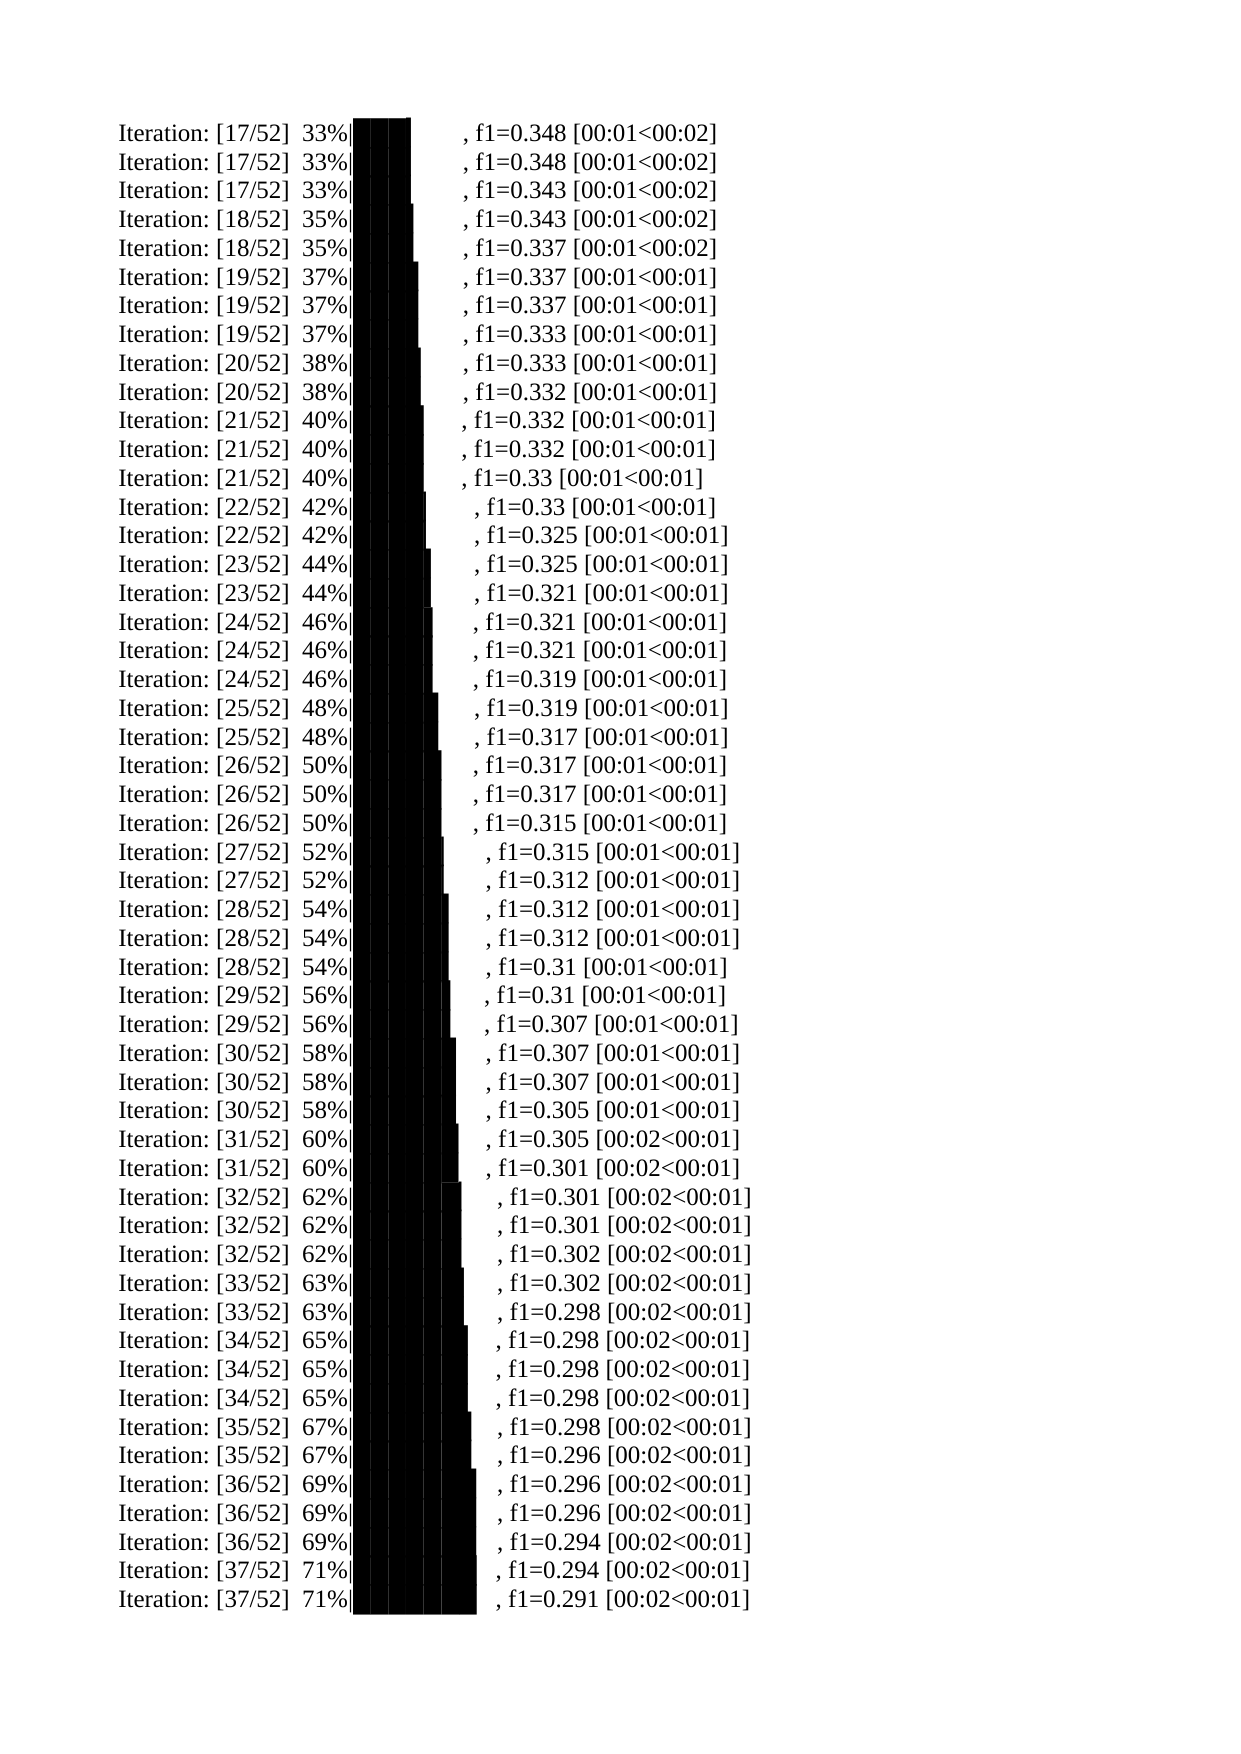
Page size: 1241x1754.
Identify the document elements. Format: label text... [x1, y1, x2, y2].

text Iteration: [34/52] 65%|██████▌ , f1=0.298 [00:02<00:01] [118, 1354, 353, 1383]
text Iteration: [24/52] 46%|████▌ , f1=0.321 [00:01<00:01] [432, 636, 1122, 664]
text Iteration: [32/52] 62%|██████▏ , f1=0.301 [00:02<00:01] [461, 1211, 1122, 1239]
text Iteration: [34/52] 65%|██████▌ , f1=0.298 [00:02<00:01] [468, 1326, 1122, 1354]
text Iteration: [22/52] 42%|████▏ , f1=0.33 [00:01<00:01] [425, 492, 1122, 521]
text Iteration: [25/52] 48%|████▊ , f1=0.317 [00:01<00:01] [118, 722, 353, 751]
text Iteration: [17/52] 33%|███▎ , f1=0.343 [00:01<00:02] [411, 176, 1122, 204]
text Iteration: [29/52] 56%|█████▌ , f1=0.307 [00:01<00:01] [450, 1009, 1122, 1038]
text Iteration: [31/52] 60%|█████▉ , f1=0.301 [00:02<00:01] [118, 1153, 353, 1182]
text Iteration: [20/52] 38%|███▊ , f1=0.332 [00:01<00:01] [421, 377, 1122, 406]
text Iteration: [23/52] 44%|████▍ , f1=0.321 [00:01<00:01] [118, 578, 353, 607]
text Iteration: [34/52] 65%|██████▌ , f1=0.298 [00:02<00:01] [468, 1383, 1122, 1412]
text Iteration: [33/52] 63%|██████▎ , f1=0.298 [00:02<00:01] [464, 1297, 1122, 1326]
text Iteration: [21/52] 40%|████ , f1=0.33 [00:01<00:01] [118, 463, 353, 492]
text Iteration: [35/52] 67%|██████▋ , f1=0.298 [00:02<00:01] [118, 1412, 353, 1441]
text Iteration: [36/52] 69%|██████▉ , f1=0.296 [00:02<00:01] [118, 1469, 353, 1498]
text Iteration: [24/52] 46%|████▌ , f1=0.321 [00:01<00:01] [118, 636, 353, 664]
text Iteration: [32/52] 62%|██████▏ , f1=0.302 [00:02<00:01] [118, 1239, 353, 1268]
text Iteration: [34/52] 65%|██████▌ , f1=0.298 [00:02<00:01] [118, 1383, 353, 1412]
text Iteration: [27/52] 52%|█████▏ , f1=0.315 [00:01<00:01] [443, 837, 1122, 866]
text Iteration: [27/52] 52%|█████▏ , f1=0.312 [00:01<00:01] [443, 866, 1122, 894]
text Iteration: [32/52] 62%|██████▏ , f1=0.301 [00:02<00:01] [118, 1211, 353, 1239]
text Iteration: [30/52] 58%|█████▊ , f1=0.307 [00:01<00:01] [456, 1067, 1122, 1096]
text Iteration: [30/52] 58%|█████▊ , f1=0.305 [00:01<00:01] [456, 1096, 1122, 1124]
text Iteration: [23/52] 44%|████▍ , f1=0.321 [00:01<00:01] [430, 578, 1122, 607]
text Iteration: [21/52] 40%|████ , f1=0.332 [00:01<00:01] [118, 406, 353, 434]
text Iteration: [20/52] 38%|███▊ , f1=0.333 [00:01<00:01] [421, 348, 1122, 377]
text Iteration: [29/52] 56%|█████▌ , f1=0.31 [00:01<00:01] [450, 981, 1122, 1009]
text Iteration: [21/52] 40%|████ , f1=0.332 [00:01<00:01] [424, 406, 1122, 434]
text Iteration: [30/52] 58%|█████▊ , f1=0.307 [00:01<00:01] [118, 1067, 353, 1096]
text Iteration: [27/52] 52%|█████▏ , f1=0.315 [00:01<00:01] [118, 837, 353, 866]
text Iteration: [26/52] 50%|█████ , f1=0.317 [00:01<00:01] [118, 779, 353, 808]
text Iteration: [24/52] 46%|████▌ , f1=0.319 [00:01<00:01] [432, 664, 1122, 693]
text Iteration: [19/52] 37%|███▋ , f1=0.333 [00:01<00:01] [418, 319, 1122, 348]
text Iteration: [30/52] 58%|█████▊ , f1=0.305 [00:01<00:01] [118, 1096, 353, 1124]
text Iteration: [28/52] 54%|█████▍ , f1=0.312 [00:01<00:01] [118, 894, 353, 923]
text Iteration: [25/52] 48%|████▊ , f1=0.319 [00:01<00:01] [438, 693, 1122, 722]
text Iteration: [22/52] 42%|████▏ , f1=0.325 [00:01<00:01] [118, 521, 353, 549]
text Iteration: [36/52] 69%|██████▉ , f1=0.294 [00:02<00:01] [118, 1527, 353, 1556]
text Iteration: [26/52] 50%|█████ , f1=0.315 [00:01<00:01] [441, 808, 1122, 837]
text Iteration: [33/52] 63%|██████▎ , f1=0.302 [00:02<00:01] [118, 1268, 353, 1297]
text Iteration: [37/52] 71%|███████ , f1=0.294 [00:02<00:01] [477, 1556, 1122, 1584]
text Iteration: [26/52] 50%|█████ , f1=0.317 [00:01<00:01] [441, 751, 1122, 779]
text Iteration: [19/52] 37%|███▋ , f1=0.337 [00:01<00:01] [418, 262, 1122, 291]
text Iteration: [19/52] 37%|███▋ , f1=0.337 [00:01<00:01] [118, 291, 353, 319]
text Iteration: [29/52] 56%|█████▌ , f1=0.31 [00:01<00:01] [118, 981, 353, 1009]
text Iteration: [24/52] 46%|████▌ , f1=0.321 [00:01<00:01] [118, 607, 353, 636]
text Iteration: [24/52] 46%|████▌ , f1=0.321 [00:01<00:01] [432, 607, 1122, 636]
text Iteration: [20/52] 38%|███▊ , f1=0.332 [00:01<00:01] [118, 377, 353, 406]
text Iteration: [35/52] 67%|██████▋ , f1=0.296 [00:02<00:01] [118, 1441, 353, 1469]
text Iteration: [26/52] 50%|█████ , f1=0.317 [00:01<00:01] [118, 751, 353, 779]
text Iteration: [37/52] 71%|███████ , f1=0.291 [00:02<00:01] [477, 1584, 1122, 1613]
text Iteration: [17/52] 33%|███▎ , f1=0.348 [00:01<00:02] [411, 147, 1122, 176]
text Iteration: [34/52] 65%|██████▌ , f1=0.298 [00:02<00:01] [118, 1326, 353, 1354]
text Iteration: [32/52] 62%|██████▏ , f1=0.301 [00:02<00:01] [118, 1182, 353, 1211]
text Iteration: [28/52] 54%|█████▍ , f1=0.312 [00:01<00:01] [448, 894, 1122, 923]
text Iteration: [22/52] 42%|████▏ , f1=0.33 [00:01<00:01] [118, 492, 353, 521]
text Iteration: [36/52] 69%|██████▉ , f1=0.296 [00:02<00:01] [476, 1469, 1122, 1498]
text Iteration: [32/52] 62%|██████▏ , f1=0.301 [00:02<00:01] [461, 1182, 1122, 1211]
text Iteration: [29/52] 56%|█████▌ , f1=0.307 [00:01<00:01] [118, 1009, 353, 1038]
text Iteration: [34/52] 65%|██████▌ , f1=0.298 [00:02<00:01] [468, 1354, 1122, 1383]
text Iteration: [18/52] 35%|███▍ , f1=0.337 [00:01<00:02] [118, 233, 353, 262]
text Iteration: [23/52] 44%|████▍ , f1=0.325 [00:01<00:01] [118, 549, 353, 578]
text Iteration: [28/52] 54%|█████▍ , f1=0.31 [00:01<00:01] [448, 952, 1122, 981]
text Iteration: [27/52] 52%|█████▏ , f1=0.312 [00:01<00:01] [118, 866, 353, 894]
text Iteration: [18/52] 35%|███▍ , f1=0.343 [00:01<00:02] [118, 204, 353, 233]
text Iteration: [21/52] 40%|████ , f1=0.332 [00:01<00:01] [424, 434, 1122, 463]
text Iteration: [32/52] 62%|██████▏ , f1=0.302 [00:02<00:01] [461, 1239, 1122, 1268]
text Iteration: [18/52] 35%|███▍ , f1=0.337 [00:01<00:02] [413, 233, 1122, 262]
text Iteration: [25/52] 48%|████▊ , f1=0.319 [00:01<00:01] [118, 693, 353, 722]
text Iteration: [20/52] 38%|███▊ , f1=0.333 [00:01<00:01] [118, 348, 353, 377]
text Iteration: [28/52] 54%|█████▍ , f1=0.312 [00:01<00:01] [448, 923, 1122, 952]
text Iteration: [26/52] 50%|█████ , f1=0.317 [00:01<00:01] [441, 779, 1122, 808]
text Iteration: [35/52] 67%|██████▋ , f1=0.296 [00:02<00:01] [471, 1441, 1122, 1469]
text Iteration: [21/52] 40%|████ , f1=0.33 [00:01<00:01] [424, 463, 1122, 492]
text Iteration: [28/52] 54%|█████▍ , f1=0.31 [00:01<00:01] [118, 952, 353, 981]
text Iteration: [31/52] 60%|█████▉ , f1=0.305 [00:02<00:01] [458, 1124, 1122, 1153]
text Iteration: [36/52] 69%|██████▉ , f1=0.296 [00:02<00:01] [118, 1498, 353, 1527]
text Iteration: [17/52] 33%|███▎ , f1=0.348 [00:01<00:02] [411, 118, 1122, 147]
text Iteration: [37/52] 71%|███████ , f1=0.294 [00:02<00:01] [118, 1556, 353, 1584]
text Iteration: [17/52] 33%|███▎ , f1=0.343 [00:01<00:02] [118, 176, 353, 204]
text Iteration: [30/52] 58%|█████▊ , f1=0.307 [00:01<00:01] [118, 1038, 353, 1067]
text Iteration: [33/52] 63%|██████▎ , f1=0.298 [00:02<00:01] [118, 1297, 353, 1326]
text Iteration: [18/52] 35%|███▍ , f1=0.343 [00:01<00:02] [413, 204, 1122, 233]
text Iteration: [31/52] 60%|█████▉ , f1=0.301 [00:02<00:01] [458, 1153, 1122, 1182]
text Iteration: [30/52] 58%|█████▊ , f1=0.307 [00:01<00:01] [456, 1038, 1122, 1067]
text Iteration: [37/52] 71%|███████ , f1=0.291 [00:02<00:01] [118, 1584, 353, 1613]
text Iteration: [21/52] 40%|████ , f1=0.332 [00:01<00:01] [118, 434, 353, 463]
text Iteration: [19/52] 37%|███▋ , f1=0.337 [00:01<00:01] [118, 262, 353, 291]
text Iteration: [31/52] 60%|█████▉ , f1=0.305 [00:02<00:01] [118, 1124, 353, 1153]
text Iteration: [24/52] 46%|████▌ , f1=0.319 [00:01<00:01] [118, 664, 353, 693]
text Iteration: [17/52] 33%|███▎ , f1=0.348 [00:01<00:02] [118, 118, 353, 147]
text Iteration: [35/52] 67%|██████▋ , f1=0.298 [00:02<00:01] [471, 1412, 1122, 1441]
text Iteration: [19/52] 37%|███▋ , f1=0.333 [00:01<00:01] [118, 319, 353, 348]
text Iteration: [17/52] 33%|███▎ , f1=0.348 [00:01<00:02] [118, 147, 353, 176]
text Iteration: [19/52] 37%|███▋ , f1=0.337 [00:01<00:01] [418, 291, 1122, 319]
text Iteration: [36/52] 69%|██████▉ , f1=0.294 [00:02<00:01] [476, 1527, 1122, 1556]
text Iteration: [26/52] 50%|█████ , f1=0.315 [00:01<00:01] [118, 808, 353, 837]
text Iteration: [28/52] 54%|█████▍ , f1=0.312 [00:01<00:01] [118, 923, 353, 952]
text Iteration: [23/52] 44%|████▍ , f1=0.325 [00:01<00:01] [430, 549, 1122, 578]
text Iteration: [36/52] 69%|██████▉ , f1=0.296 [00:02<00:01] [476, 1498, 1122, 1527]
text Iteration: [25/52] 48%|████▊ , f1=0.317 [00:01<00:01] [438, 722, 1122, 751]
text Iteration: [22/52] 42%|████▏ , f1=0.325 [00:01<00:01] [425, 521, 1122, 549]
text Iteration: [33/52] 63%|██████▎ , f1=0.302 [00:02<00:01] [464, 1268, 1122, 1297]
